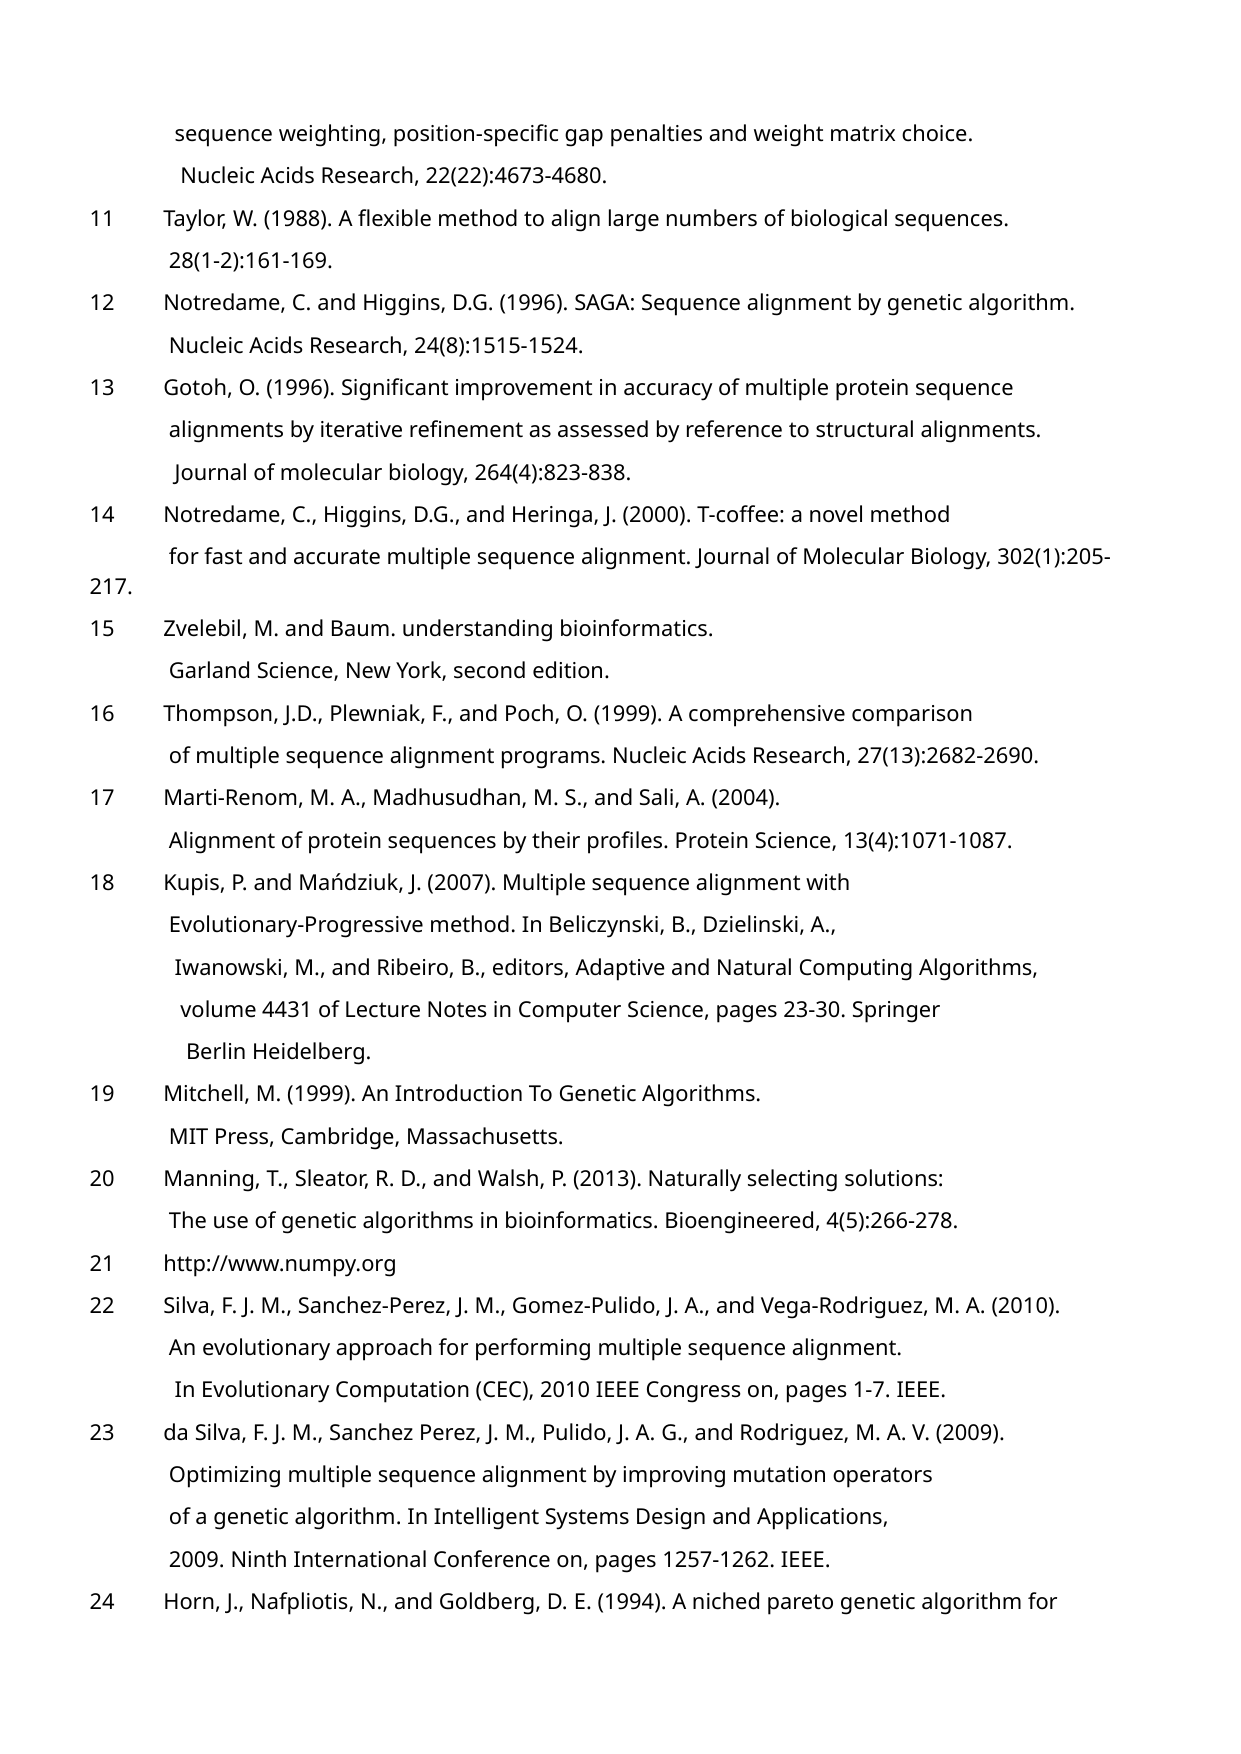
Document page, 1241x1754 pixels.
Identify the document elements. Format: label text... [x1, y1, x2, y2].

text 28(1-2):161-169. [89, 245, 1152, 275]
text 2009. Ninth International Conference on, pages 1257-1262. IEEE. [89, 1543, 1152, 1573]
text Journal of molecular biology, 264(4):823-838. [89, 456, 1152, 486]
text 13 Gotoh, O. (1996). Significant improvement in accuracy of multiple protein sequence [89, 372, 1152, 402]
text alignments by iterative refinement as assessed by reference to structural alignments. [89, 414, 1152, 444]
text for fast and accurate multiple sequence alignment. Journal of Molecular Biology, 302(1):205-217. [89, 541, 1152, 601]
text Iwanowski, M., and Ribeiro, B., editors, Adaptive and Natural Computing Algorithms, [89, 951, 1152, 981]
text Evolutionary-Progressive method. In Beliczynski, B., Dzielinski, A., [89, 909, 1152, 939]
text 17 Marti-Renom, M. A., Madhusudhan, M. S., and Sali, A. (2004). [89, 782, 1152, 812]
text Alignment of protein sequences by their profiles. Protein Science, 13(4):1071-1087. [89, 824, 1152, 854]
text An evolutionary approach for performing multiple sequence alignment. [89, 1332, 1152, 1362]
text Nucleic Acids Research, 22(22):4673-4680. [89, 160, 1152, 190]
text of a genetic algorithm. In Intelligent Systems Design and Applications, [89, 1501, 1152, 1531]
text In Evolutionary Computation (CEC), 2010 IEEE Congress on, pages 1-7. IEEE. [89, 1374, 1152, 1404]
text of multiple sequence alignment programs. Nucleic Acids Research, 27(13):2682-2690. [89, 740, 1152, 770]
text Berlin Heidelberg. [89, 1036, 1152, 1066]
text The use of genetic algorithms in bioinformatics. Bioengineered, 4(5):266-278. [89, 1205, 1152, 1235]
text sequence weighting, position-specific gap penalties and weight matrix choice. [89, 118, 1152, 148]
text 11 Taylor, W. (1988). A flexible method to align large numbers of biological sequences. [89, 203, 1152, 232]
text Optimizing multiple sequence alignment by improving mutation operators [89, 1459, 1152, 1489]
text 23 da Silva, F. J. M., Sanchez Perez, J. M., Pulido, J. A. G., and Rodriguez, M. A. V. (2009). [89, 1417, 1152, 1446]
text volume 4431 of Lecture Notes in Computer Science, pages 23-30. Springer [89, 994, 1152, 1023]
text 15 Zvelebil, M. and Baum. understanding bioinformatics. [89, 613, 1152, 643]
text Nucleic Acids Research, 24(8):1515-1524. [89, 329, 1152, 359]
text 18 Kupis, P. and Mańdziuk, J. (2007). Multiple sequence alignment with [89, 867, 1152, 897]
text Garland Science, New York, second edition. [89, 655, 1152, 685]
text 24 Horn, J., Nafpliotis, N., and Goldberg, D. E. (1994). A niched pareto genetic algorithm for [89, 1586, 1152, 1616]
text 12 Notredame, C. and Higgins, D.G. (1996). SAGA: Sequence alignment by genetic algorithm. [89, 287, 1152, 317]
text 20 Manning, T., Sleator, R. D., and Walsh, P. (2013). Naturally selecting solutions: [89, 1163, 1152, 1193]
text 19 Mitchell, M. (1999). An Introduction To Genetic Algorithms. [89, 1078, 1152, 1108]
text 22 Silva, F. J. M., Sanchez-Perez, J. M., Gomez-Pulido, J. A., and Vega-Rodriguez, M. A. (2010). [89, 1290, 1152, 1319]
text 16 Thompson, J.D., Plewniak, F., and Poch, O. (1999). A comprehensive comparison [89, 698, 1152, 727]
text MIT Press, Cambridge, Massachusetts. [89, 1121, 1152, 1150]
text 21 http://www.numpy.org [89, 1247, 1152, 1277]
text 14 Notredame, C., Higgins, D.G., and Heringa, J. (2000). T-coffee: a novel method [89, 499, 1152, 528]
